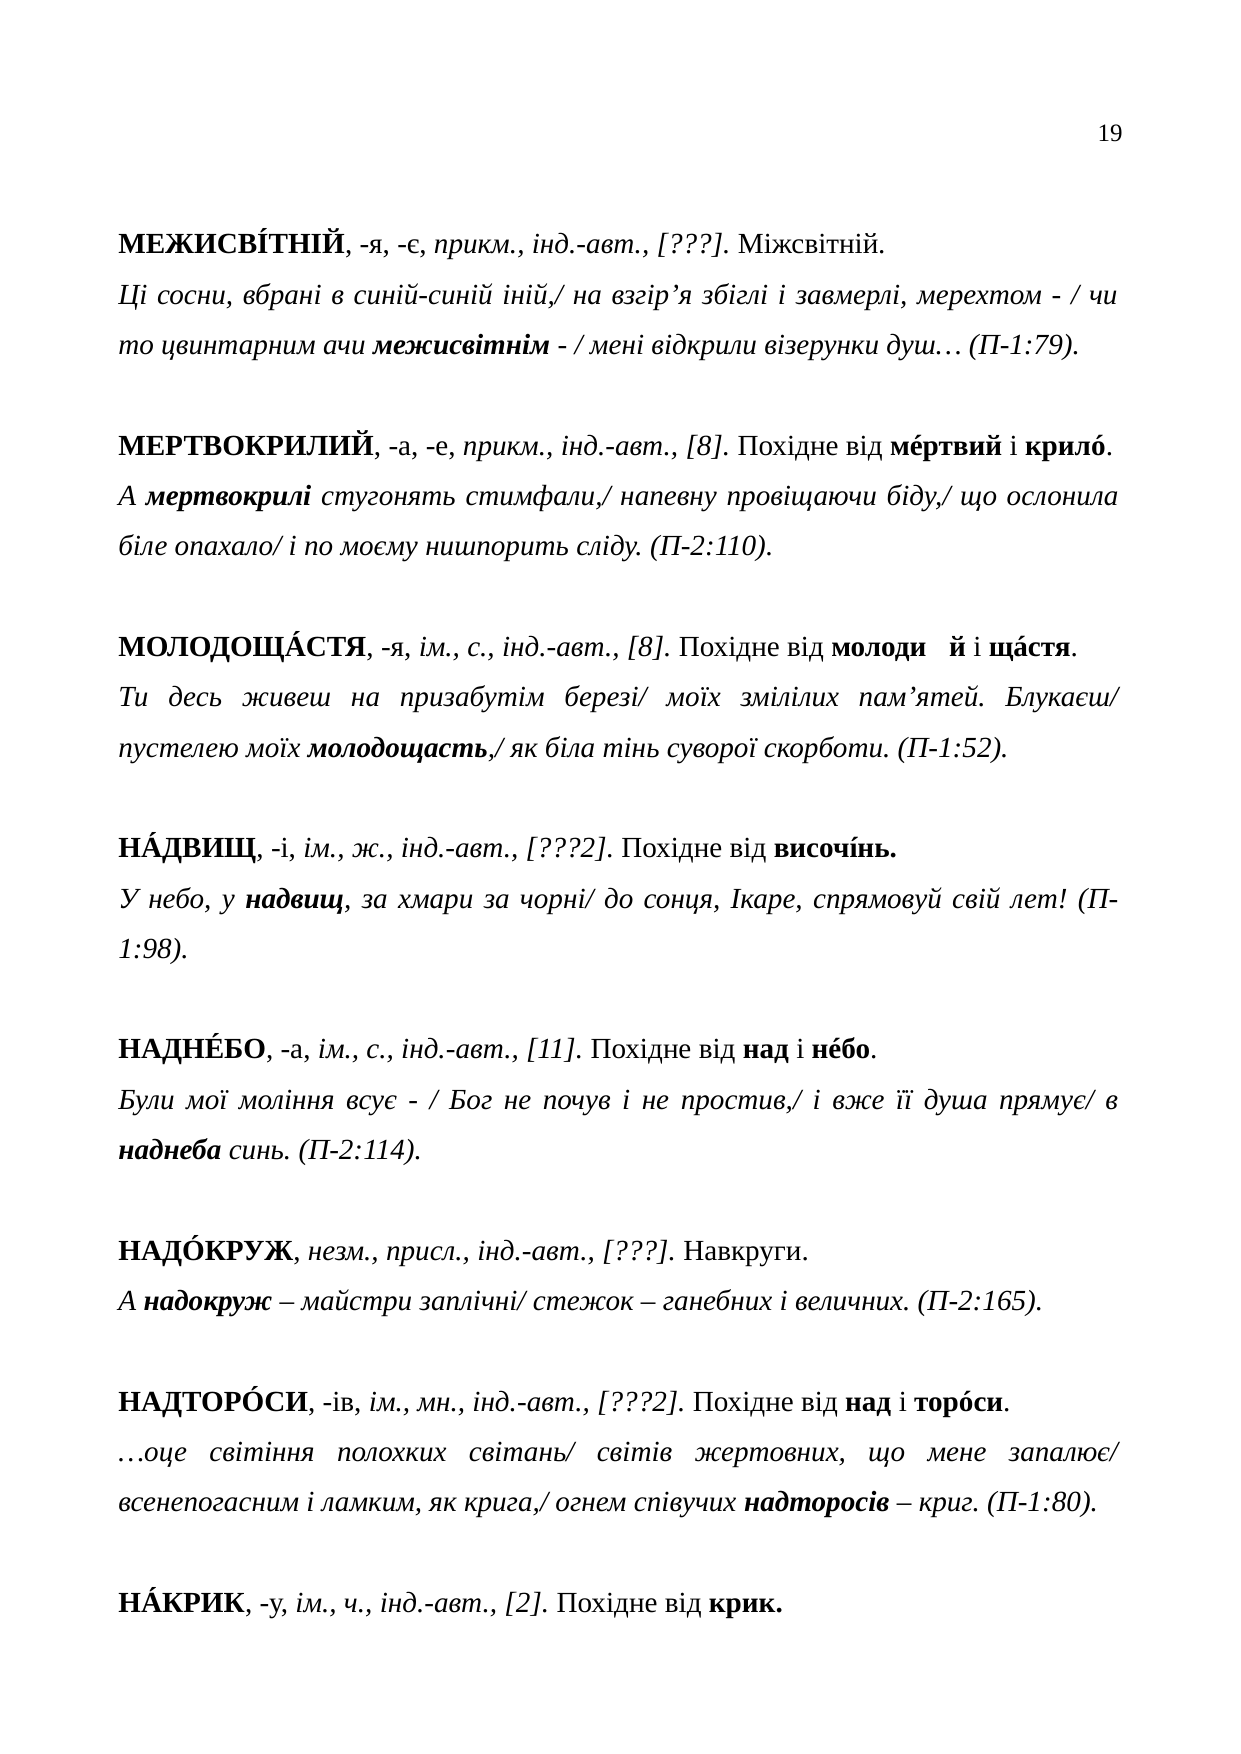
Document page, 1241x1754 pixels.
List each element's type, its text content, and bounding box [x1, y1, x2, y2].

subtitle НÁдвищ, -і, ім., ж., інд.-авт., [???2]. Похідне від височíнь. [118, 830, 1122, 864]
subtitle Мертвокрилий, -а, -е, прикм., інд.-авт., [8]. Похідне від мéртвий і крилó. [118, 428, 1122, 461]
subtitle Ці сосни, вбрані в синій-синій іній,/ на взгір’я збіглі і завмерлі, мерехтом - / чи то цвинтарним ачи межисвітнім - / мені відкрили візерунки душ… (П-1:79). [118, 277, 1122, 361]
subtitle Були мої моління всує - / Бог не почув і не простив,/ і вже її душа прямує/ в наднеба синь. (П-2:114). [118, 1082, 1122, 1166]
subtitle Наднéбо, -а, ім., с., інд.-авт., [11]. Похідне від над і нéбо. [118, 1032, 1122, 1065]
subtitle У небо, у надвищ, за хмари за чорні/ до сонця, Ікаре, спрямовуй свій лет! (П-1:98). [118, 881, 1122, 964]
subtitle Межисвíтній, -я, -є, прикм., інд.-авт., [???]. Міжсвітній. [118, 227, 1122, 260]
subtitle …оце світіння полохких світань/ світів жертовних, що мене запалює/ всенепогасним і ламким, як крига,/ огнем співучих надторосів – криг. (П-1:80). [118, 1434, 1122, 1518]
subtitle Надторóси, -ів, ім., мн., інд.-авт., [???2]. Похідне від над і торóси. [118, 1384, 1122, 1417]
subtitle Нáкрик, -у, ім., ч., інд.-авт., [2]. Похідне від крик. [118, 1585, 1122, 1619]
subtitle Молодощáстя, -я, ім., с., інд.-авт., [8]. Похідне від молодий і щáстя. [118, 629, 1122, 663]
subtitle А надокруж – майстри заплічні/ стежок – ганебних і величних. (П-2:165). [118, 1283, 1122, 1317]
subtitle Ти десь живеш на призабутім березі/ моїх змілілих пам’ятей. Блукаєш/ пустелею моїх молодощасть,/ як біла тінь суворої скорботи. (П-1:52). [118, 679, 1122, 763]
subtitle А мертвокрилі стугонять стимфали,/ напевну провіщаючи біду,/ що ослонила біле опахало/ і по моєму нишпорить сліду. (П-2:110). [118, 478, 1122, 562]
subtitle НадÓкруж, незм., присл., інд.-авт., [???]. Навкруги. [118, 1233, 1122, 1266]
